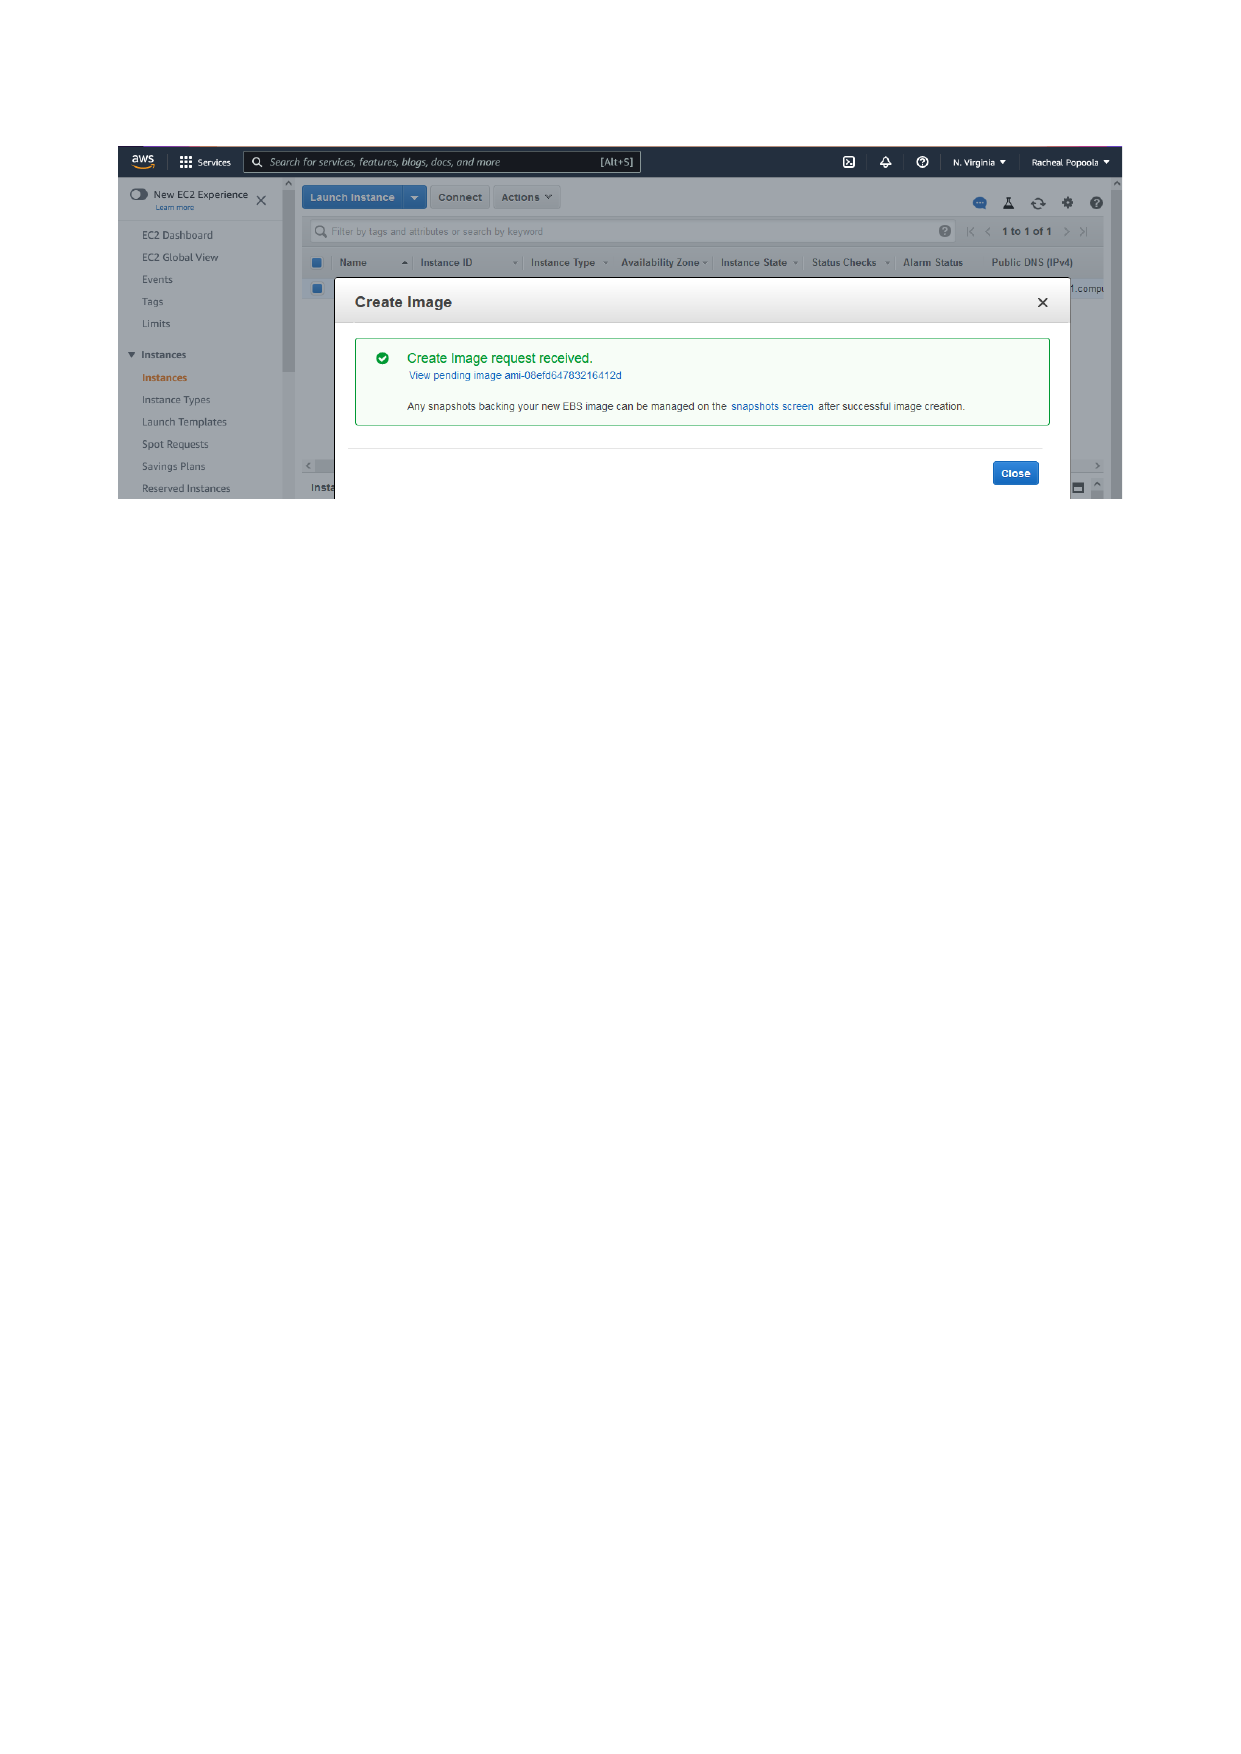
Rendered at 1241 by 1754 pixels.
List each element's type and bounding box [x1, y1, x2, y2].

picture [118, 146, 1123, 499]
